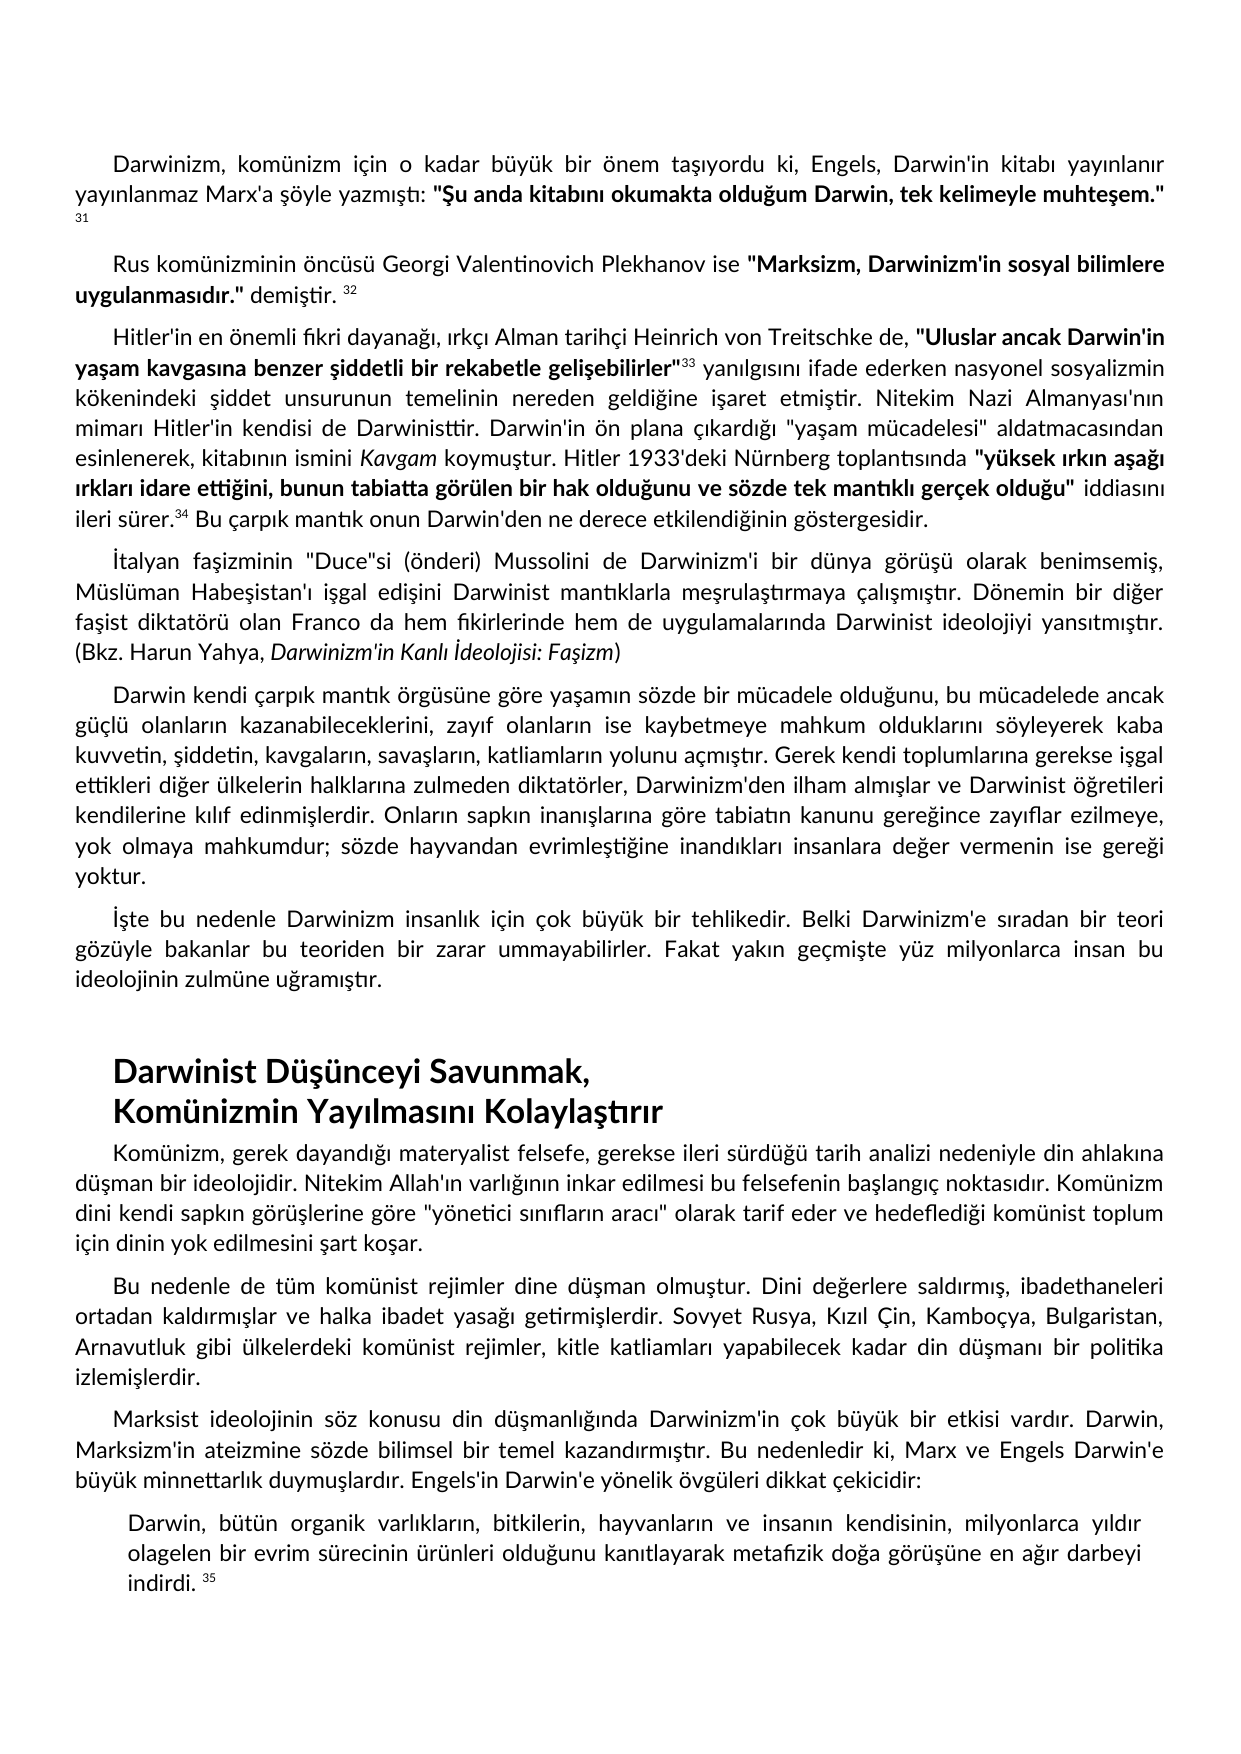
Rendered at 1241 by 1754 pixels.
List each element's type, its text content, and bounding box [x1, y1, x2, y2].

text Komünizm, gerek dayandığı materyalist felsefe, gerekse ileri sürdüğü tarih analizi nedeniyle din ahlakına düşman bir ideolojidir. Nitekim Allah'ın varlığının inkar edilmesi bu felsefenin başlangıç noktasıdır. Komünizm dini kendi sapkın görüşlerine göre "yönetici sınıfların aracı" olarak tarif eder ve hedeflediği komünist toplum için dinin yok edilmesini şart koşar. [75, 1138, 1165, 1257]
subtitle Darwinist Düşünceyi Savunmak, Komünizmin Yayılmasını Kolaylaştırır [112, 1050, 1165, 1130]
text Rus komünizminin öncüsü Georgi Valentinovich Plekhanov ise "Marksizm, Darwinizm'in sosyal bilimlere uygulanmasıdır." demiştir. 32 [75, 250, 1165, 308]
text Darwinizm, komünizm için o kadar büyük bir önem taşıyordu ki, Engels, Darwin'in kitabı yayınlanır yayınlanmaz Marx'a şöyle yazmıştı: "Şu anda kitabını okumakta olduğum Darwin, tek kelimeyle muhteşem." 31 [75, 150, 1165, 235]
text Darwin kendi çarpık mantık örgüsüne göre yaşamın sözde bir mücadele olduğunu, bu mücadelede ancak güçlü olanların kazanabileceklerini, zayıf olanların ise kaybetmeye mahkum olduklarını söyleyerek kaba kuvvetin, şiddetin, kavgaların, savaşların, katliamların yolunu açmıştır. Gerek kendi toplumlarına gerekse işgal ettikleri diğer ülkelerin halklarına zulmeden diktatörler, Darwinizm'den ilham almışlar ve Darwinist öğretileri kendilerine kılıf edinmişlerdir. Onların sapkın inanışlarına göre tabiatın kanunu gereğince zayıflar ezilmeye, yok olmaya mahkumdur; sözde hayvandan evrimleştiğine inandıkları insanlara değer vermenin ise gereği yoktur. [75, 680, 1165, 889]
text Darwin, bütün organik varlıkların, bitkilerin, hayvanların ve insanın kendisinin, milyonlarca yıldır olagelen bir evrim sürecinin ürünleri olduğunu kanıtlayarak metafizik doğa görüşüne en ağır darbeyi indirdi. 35 [127, 1508, 1143, 1596]
text İşte bu nedenle Darwinizm insanlık için çok büyük bir tehlikedir. Belki Darwinizm'e sıradan bir teori gözüyle bakanlar bu teoriden bir zarar ummayabilirler. Fakat yakın geçmişte yüz milyonlarca insan bu ideolojinin zulmüne uğramıştır. [75, 904, 1165, 992]
text Marksist ideolojinin söz konusu din düşmanlığında Darwinizm'in çok büyük bir etkisi vardır. Darwin, Marksizm'in ateizmine sözde bilimsel bir temel kazandırmıştır. Bu nedenledir ki, Marx ve Engels Darwin'e büyük minnettarlık duymuşlardır. Engels'in Darwin'e yönelik övgüleri dikkat çekicidir: [75, 1405, 1165, 1493]
text Hitler'in en önemli fikri dayanağı, ırkçı Alman tarihçi Heinrich von Treitschke de, "Uluslar ancak Darwin'in yaşam kavgasına benzer şiddetli bir rekabetle gelişebilirler"33 yanılgısını ifade ederken nasyonel sosyalizmin kökenindeki şiddet unsurunun temelinin nereden geldiğine işaret etmiştir. Nitekim Nazi Almanyası'nın mimarı Hitler'in kendisi de Darwinisttir. Darwin'in ön plana çıkardığı "yaşam mücadelesi" aldatmacasından esinlenerek, kitabının ismini Kavgam koymuştur. Hitler 1933'deki Nürnberg toplantısında "yüksek ırkın aşağı ırkları idare ettiğini, bunun tabiatta görülen bir hak olduğunu ve sözde tek mantıklı gerçek olduğu" iddiasını ileri sürer.34 Bu çarpık mantık onun Darwin'den ne derece etkilendiğinin göstergesidir. [75, 323, 1165, 532]
text İtalyan faşizminin "Duce"si (önderi) Mussolini de Darwinizm'i bir dünya görüşü olarak benimsemiş, Müslüman Habeşistan'ı işgal edişini Darwinist mantıklarla meşrulaştırmaya çalışmıştır. Dönemin bir diğer faşist diktatörü olan Franco da hem fikirlerinde hem de uygulamalarında Darwinist ideolojiyi yansıtmıştır. (Bkz. Harun Yahya, Darwinizm'in Kanlı İdeolojisi: Faşizm) [75, 547, 1165, 665]
text Bu nedenle de tüm komünist rejimler dine düşman olmuştur. Dini değerlere saldırmış, ibadethaneleri ortadan kaldırmışlar ve halka ibadet yasağı getirmişlerdir. Sovyet Rusya, Kızıl Çin, Kamboçya, Bulgaristan, Arnavutluk gibi ülkelerdeki komünist rejimler, kitle katliamları yapabilecek kadar din düşmanı bir politika izlemişlerdir. [75, 1272, 1165, 1390]
